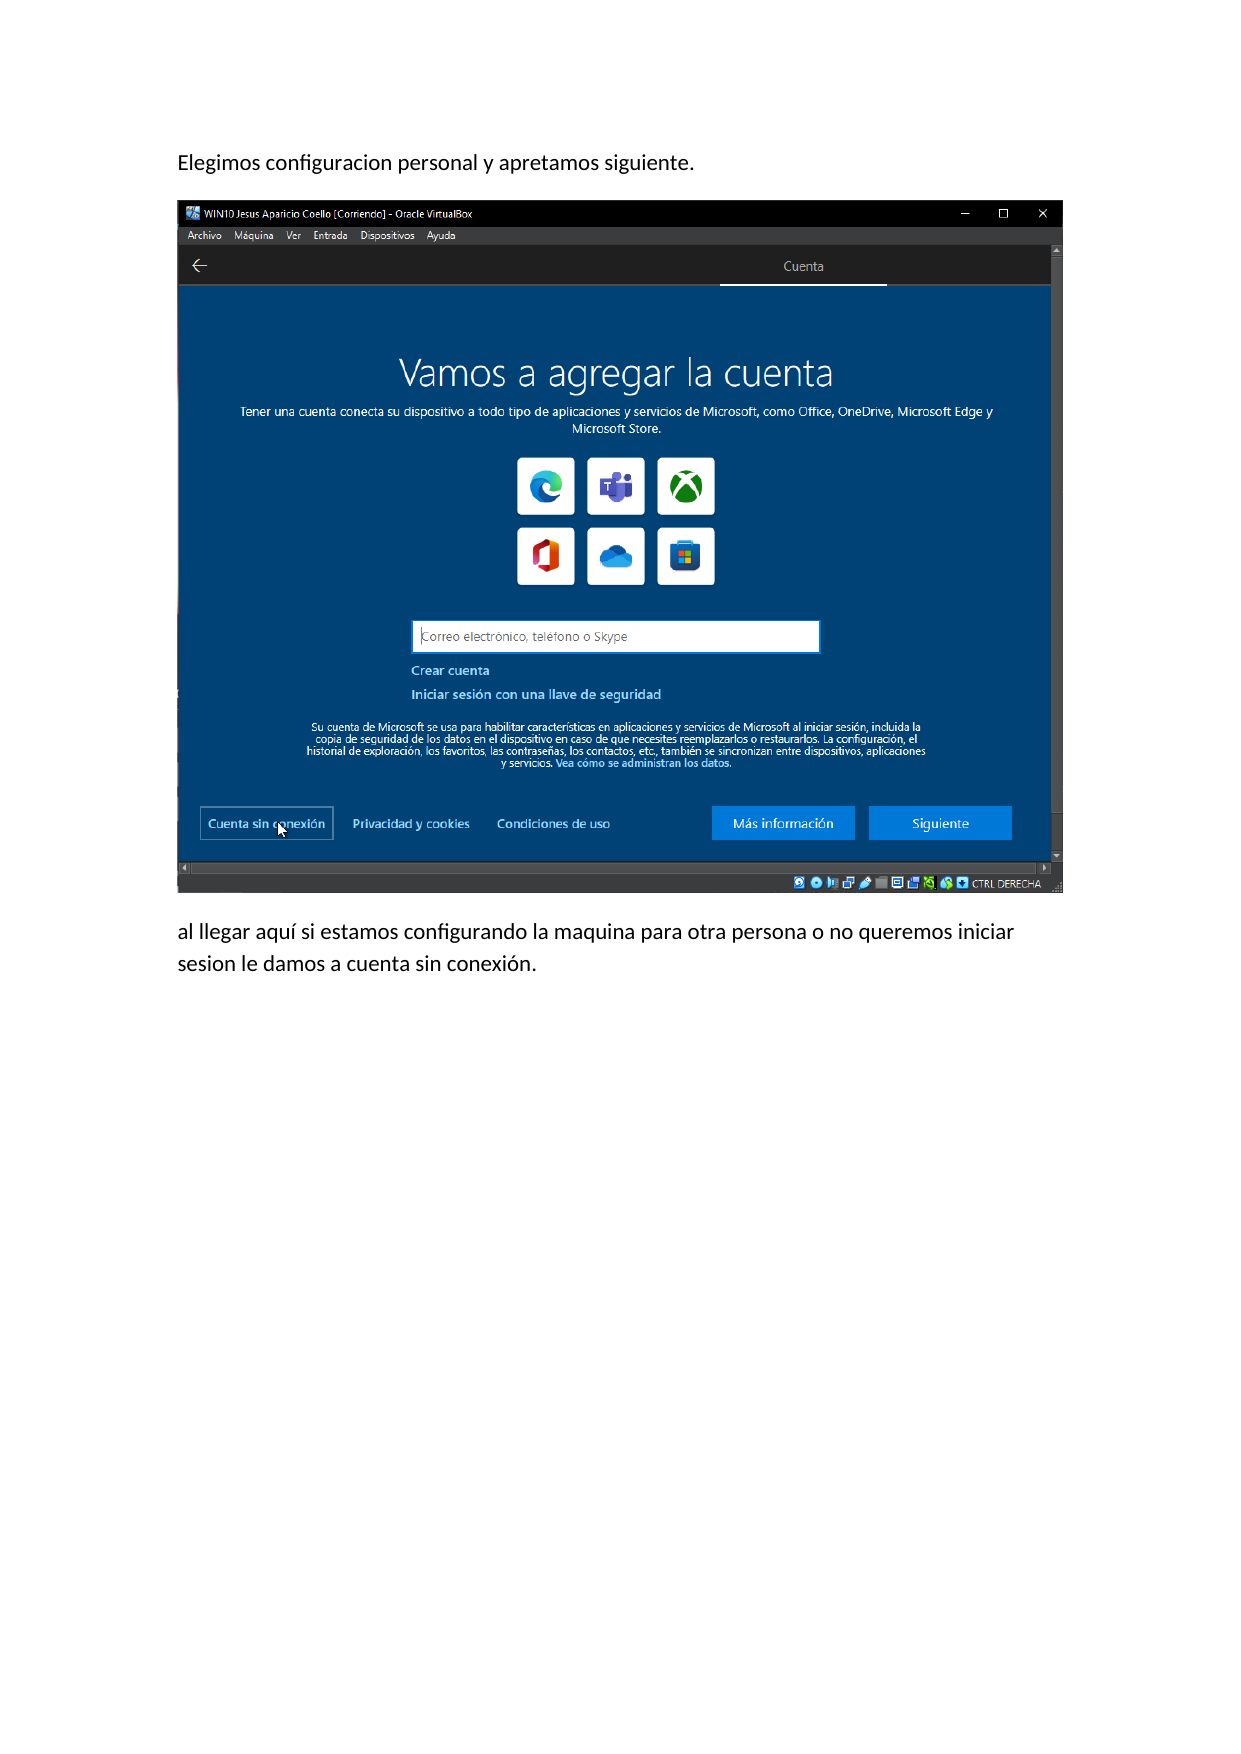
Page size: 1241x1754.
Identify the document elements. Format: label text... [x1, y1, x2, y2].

picture [177, 200, 1063, 893]
text Elegimos configuracion personal y apretamos siguiente. [177, 148, 1063, 176]
text al llegar aquí si estamos configurando la maquina para otra persona o no queremos iniciar sesion le damos a cuenta sin conexión. [177, 917, 1063, 977]
